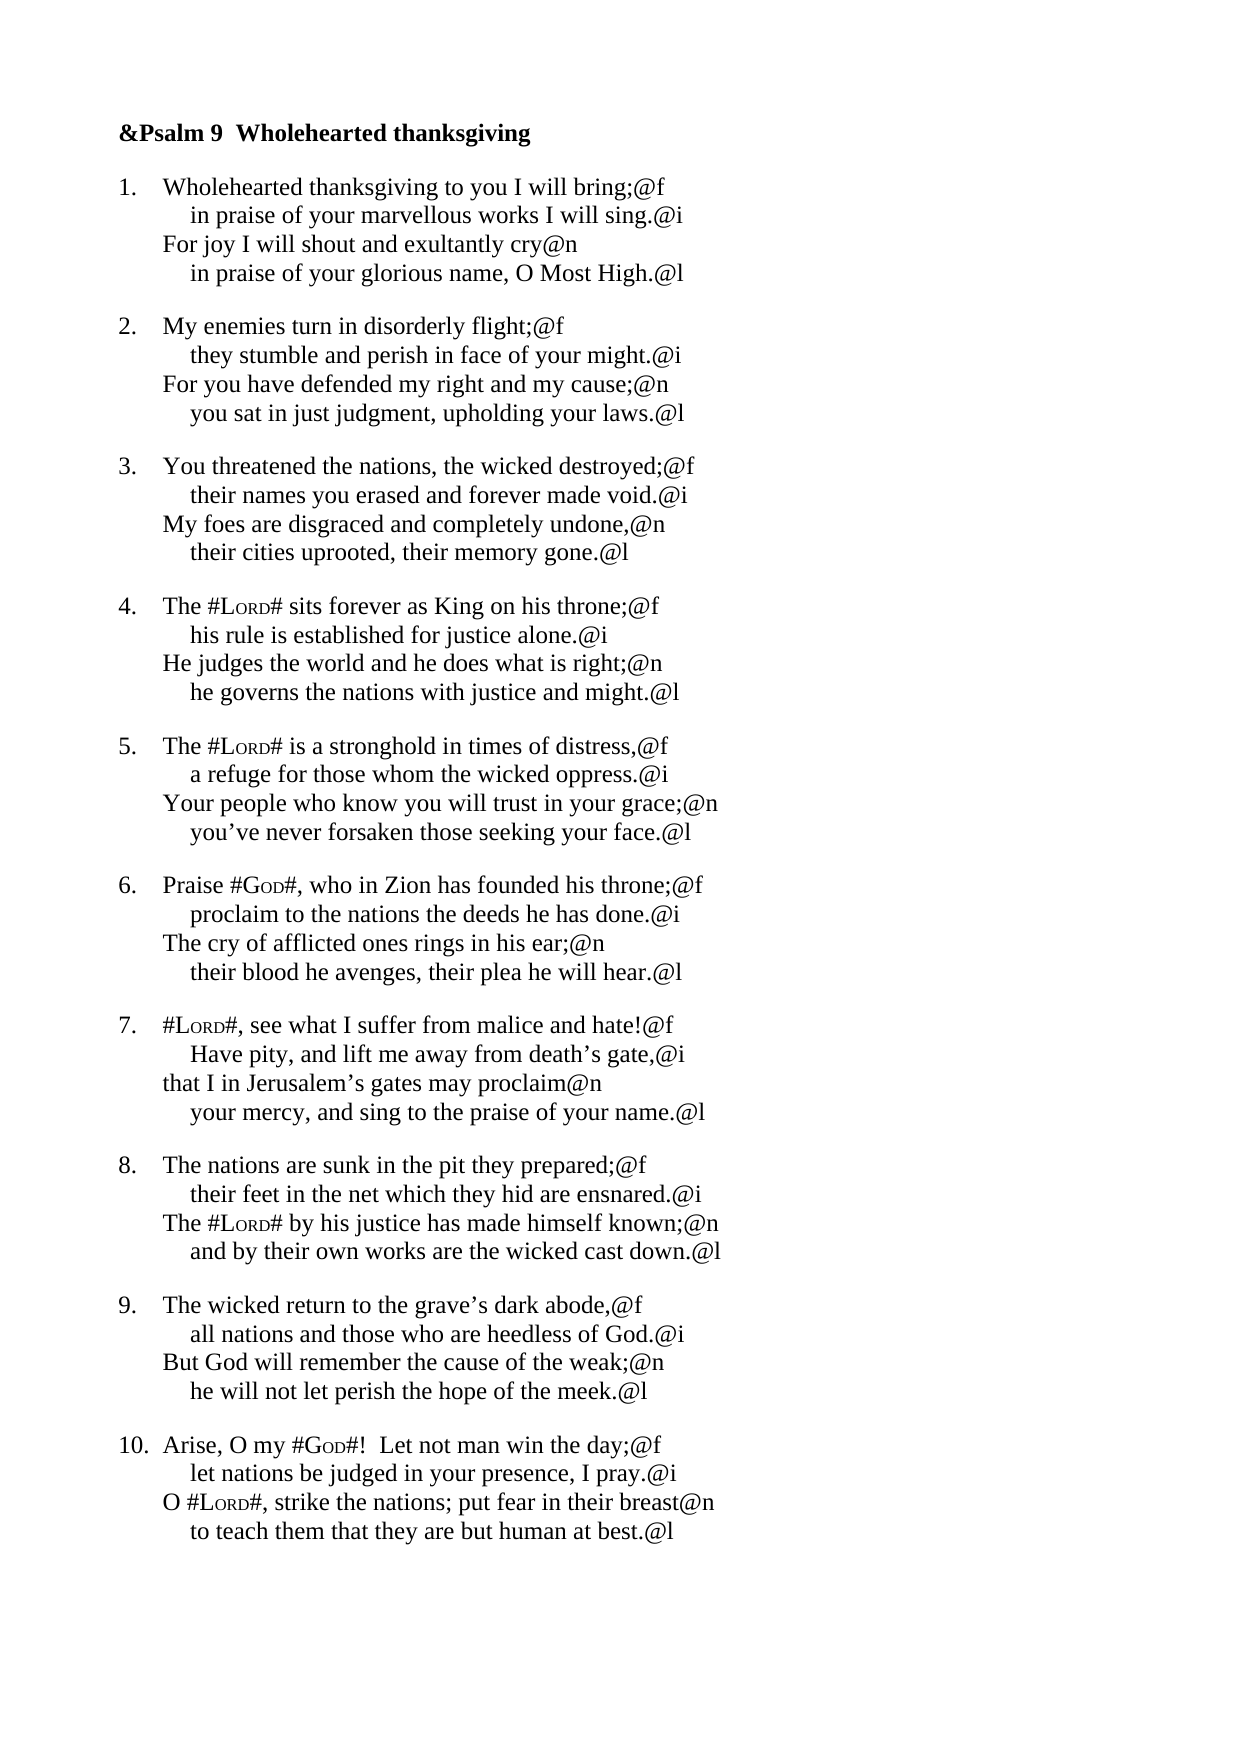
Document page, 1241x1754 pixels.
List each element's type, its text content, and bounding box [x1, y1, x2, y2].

text 9. The wicked return to the grave’s dark abode,@f [118, 1290, 1122, 1319]
text 2. My enemies turn in disorderly flight;@f [118, 311, 1122, 340]
text his rule is established for justice alone.@i [171, 620, 1122, 648]
text you’ve never forsaken those seeking your face.@l [171, 817, 1122, 846]
text But God will remember the cause of the weak;@n [162, 1347, 1122, 1376]
text 5. The #Lord# is a stronghold in times of distress,@f [118, 731, 1122, 759]
text He judges the world and he does what is right;@n [162, 648, 1122, 677]
text their blood he avenges, their plea he will hear.@l [171, 957, 1122, 986]
text you sat in just judgment, upholding your laws.@l [171, 398, 1122, 426]
text he will not let perish the hope of the meek.@l [171, 1376, 1122, 1405]
text 4. The #Lord# sits forever as King on his throne;@f [118, 591, 1122, 620]
subtitle &Psalm 9 Wholehearted thanksgiving [118, 118, 1122, 147]
text The cry of afflicted ones rings in his ear;@n [162, 928, 1122, 957]
text O #Lord#, strike the nations; put fear in their breast@n [162, 1487, 1122, 1516]
text Your people who know you will trust in your grace;@n [162, 788, 1122, 817]
text let nations be judged in your presence, I pray.@i [171, 1458, 1122, 1487]
text your mercy, and sing to the praise of your name.@l [171, 1097, 1122, 1125]
text their feet in the net which they hid are ensnared.@i [171, 1179, 1122, 1208]
text 10. Arise, O my #God#! Let not man win the day;@f [118, 1430, 1122, 1458]
text that I in Jerusalem’s gates may proclaim@n [162, 1068, 1122, 1097]
text in praise of your glorious name, O Most High.@l [171, 258, 1122, 287]
text The #Lord# by his justice has made himself known;@n [162, 1208, 1122, 1236]
text 7. #Lord#, see what I suffer from malice and hate!@f [118, 1010, 1122, 1039]
text 3. You threatened the nations, the wicked destroyed;@f [118, 451, 1122, 480]
text proclaim to the nations the deeds he has done.@i [171, 899, 1122, 928]
text their cities uprooted, their memory gone.@l [171, 537, 1122, 566]
text their names you erased and forever made void.@i [171, 480, 1122, 509]
text in praise of your marvellous works I will sing.@i [171, 200, 1122, 229]
text all nations and those who are heedless of God.@i [171, 1319, 1122, 1347]
text For you have defended my right and my cause;@n [162, 369, 1122, 398]
text For joy I will shout and exultantly cry@n [162, 229, 1122, 258]
text Have pity, and lift me away from death’s gate,@i [171, 1039, 1122, 1068]
text 6. Praise #God#, who in Zion has founded his throne;@f [118, 871, 1122, 899]
text a refuge for those whom the wicked oppress.@i [171, 759, 1122, 788]
text 1. Wholehearted thanksgiving to you I will bring;@f [118, 172, 1122, 200]
text they stumble and perish in face of your might.@i [171, 340, 1122, 369]
text to teach them that they are but human at best.@l [171, 1516, 1122, 1545]
text 8. The nations are sunk in the pit they prepared;@f [118, 1150, 1122, 1179]
text My foes are disgraced and completely undone,@n [162, 509, 1122, 537]
text and by their own works are the wicked cast down.@l [171, 1236, 1122, 1265]
text he governs the nations with justice and might.@l [171, 677, 1122, 706]
